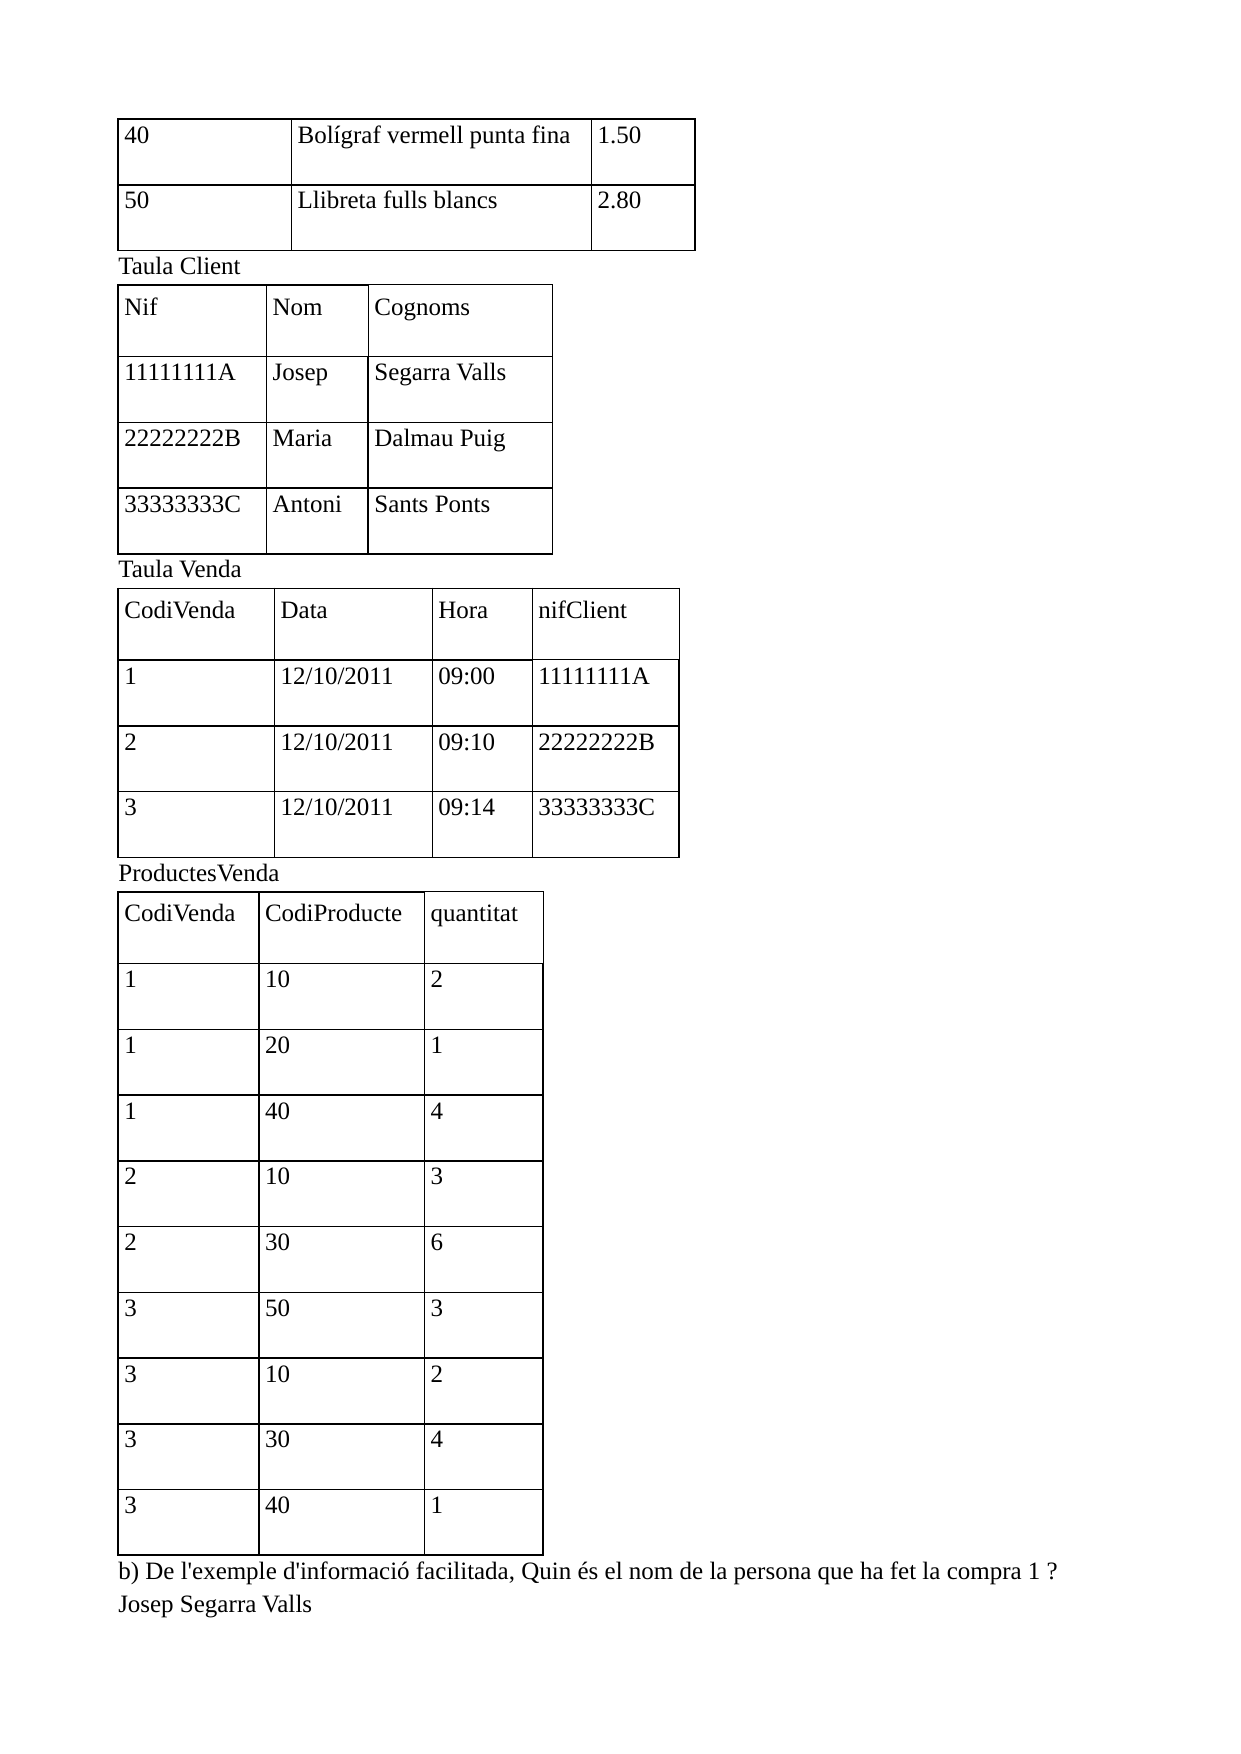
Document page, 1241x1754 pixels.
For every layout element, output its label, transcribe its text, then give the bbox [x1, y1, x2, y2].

table_cell 20 [260, 1030, 424, 1094]
table_cell Segarra Valls [369, 357, 552, 422]
table_cell 3 [425, 1293, 542, 1357]
table_header Data [275, 589, 432, 659]
table_cell 10 [260, 1359, 424, 1423]
table_header CodiProducte [260, 893, 424, 963]
table_cell Josep [267, 357, 367, 422]
table_cell 11111111A [119, 357, 266, 422]
table_cell 50 [260, 1293, 424, 1357]
table_cell 1 [425, 1030, 542, 1094]
table_cell 3 [119, 1425, 258, 1488]
table_cell 40 [260, 1490, 424, 1554]
text Taula Venda [118, 554, 1122, 583]
table_cell 1 [119, 1030, 258, 1094]
table_cell Dalmau Puig [369, 423, 552, 487]
table_cell 2 [119, 727, 274, 791]
table_cell 4 [425, 1425, 542, 1488]
table_cell 1 [119, 661, 274, 725]
table_cell 50 [119, 186, 291, 249]
table_cell 12/10/2011 [275, 661, 432, 725]
table_cell 12/10/2011 [275, 727, 432, 791]
table_cell 2.80 [592, 186, 694, 249]
table_cell 4 [425, 1096, 542, 1160]
table_cell 09:10 [433, 727, 532, 791]
table_header quantitat [425, 892, 543, 963]
table_cell 09:14 [433, 792, 532, 856]
table_cell Bolígraf vermell punta fina [292, 120, 591, 184]
table_cell 1.50 [592, 120, 694, 184]
table_cell 11111111A [533, 660, 678, 725]
text Taula Client [118, 251, 1122, 280]
table_header Hora [433, 589, 532, 659]
table_cell 2 [119, 1162, 258, 1226]
table_cell 40 [260, 1096, 424, 1160]
table_cell 3 [119, 792, 274, 856]
text b) De l'exemple d'informació facilitada, Quin és el nom de la persona que ha fet la compra 1 ? [118, 1556, 1122, 1584]
table_cell 2 [119, 1227, 258, 1291]
table_header Nom [267, 286, 368, 356]
table_cell 2 [425, 964, 542, 1028]
table_header CodiVenda [119, 589, 274, 659]
table_cell 22222222B [119, 423, 266, 487]
table_cell 09:00 [433, 661, 532, 725]
table_cell Antoni [267, 489, 367, 553]
table_cell 1 [425, 1490, 542, 1554]
text Josep Segarra Valls [118, 1589, 1122, 1618]
table_cell 30 [260, 1227, 424, 1291]
table_cell 12/10/2011 [275, 792, 432, 856]
table_cell 2 [425, 1359, 542, 1423]
table_cell 33333333C [533, 792, 678, 856]
table_cell 3 [119, 1490, 258, 1554]
table_cell 22222222B [533, 727, 678, 791]
table_cell 40 [119, 120, 291, 184]
table_header nifClient [533, 589, 679, 659]
table_cell Maria [267, 423, 367, 487]
table_header CodiVenda [119, 893, 258, 963]
table_cell 1 [119, 964, 258, 1028]
table_header Nif [119, 286, 266, 356]
table_header Cognoms [369, 285, 552, 356]
table_cell 33333333C [119, 489, 266, 553]
table_cell 3 [119, 1293, 258, 1357]
table_cell 30 [260, 1425, 424, 1488]
table_cell 3 [425, 1162, 542, 1226]
table_cell 10 [260, 1162, 424, 1226]
table_cell 10 [260, 964, 424, 1028]
table_cell Llibreta fulls blancs [292, 186, 591, 249]
text ProductesVenda [118, 858, 1122, 887]
table_cell Sants Ponts [369, 489, 552, 553]
table_cell 6 [425, 1227, 542, 1291]
table_cell 1 [119, 1096, 258, 1160]
table_cell 3 [119, 1359, 258, 1423]
